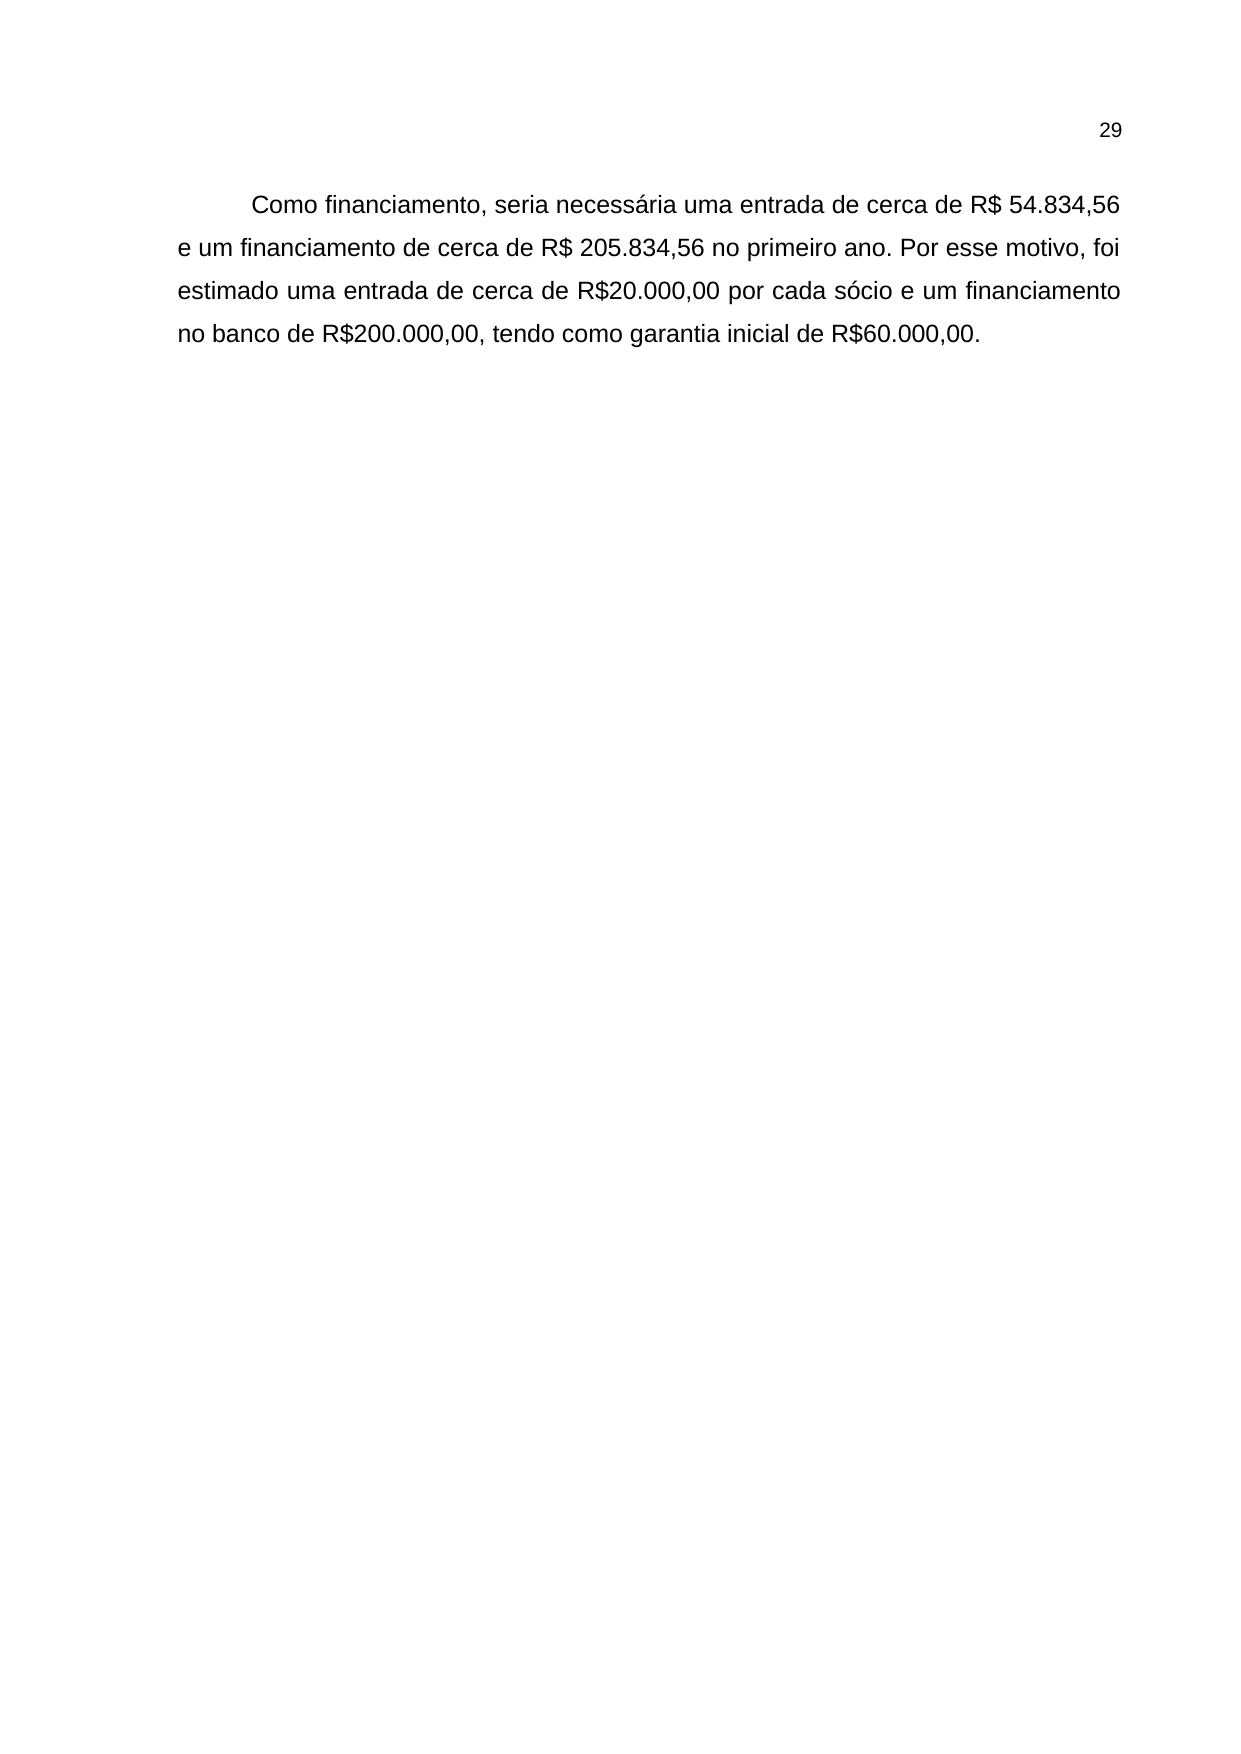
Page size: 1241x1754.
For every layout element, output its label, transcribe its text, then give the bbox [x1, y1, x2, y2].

text Como financiamento, seria necessária uma entrada de cerca de R$ 54.834,56 e um financiamento de cerca de R$ 205.834,56 no primeiro ano. Por esse motivo, foi estimado uma entrada de cerca de R$20.000,00 por cada sócio e um financiamento no banco de R$200.000,00, tendo como garantia inicial de R$60.000,00. [177, 190, 1122, 348]
